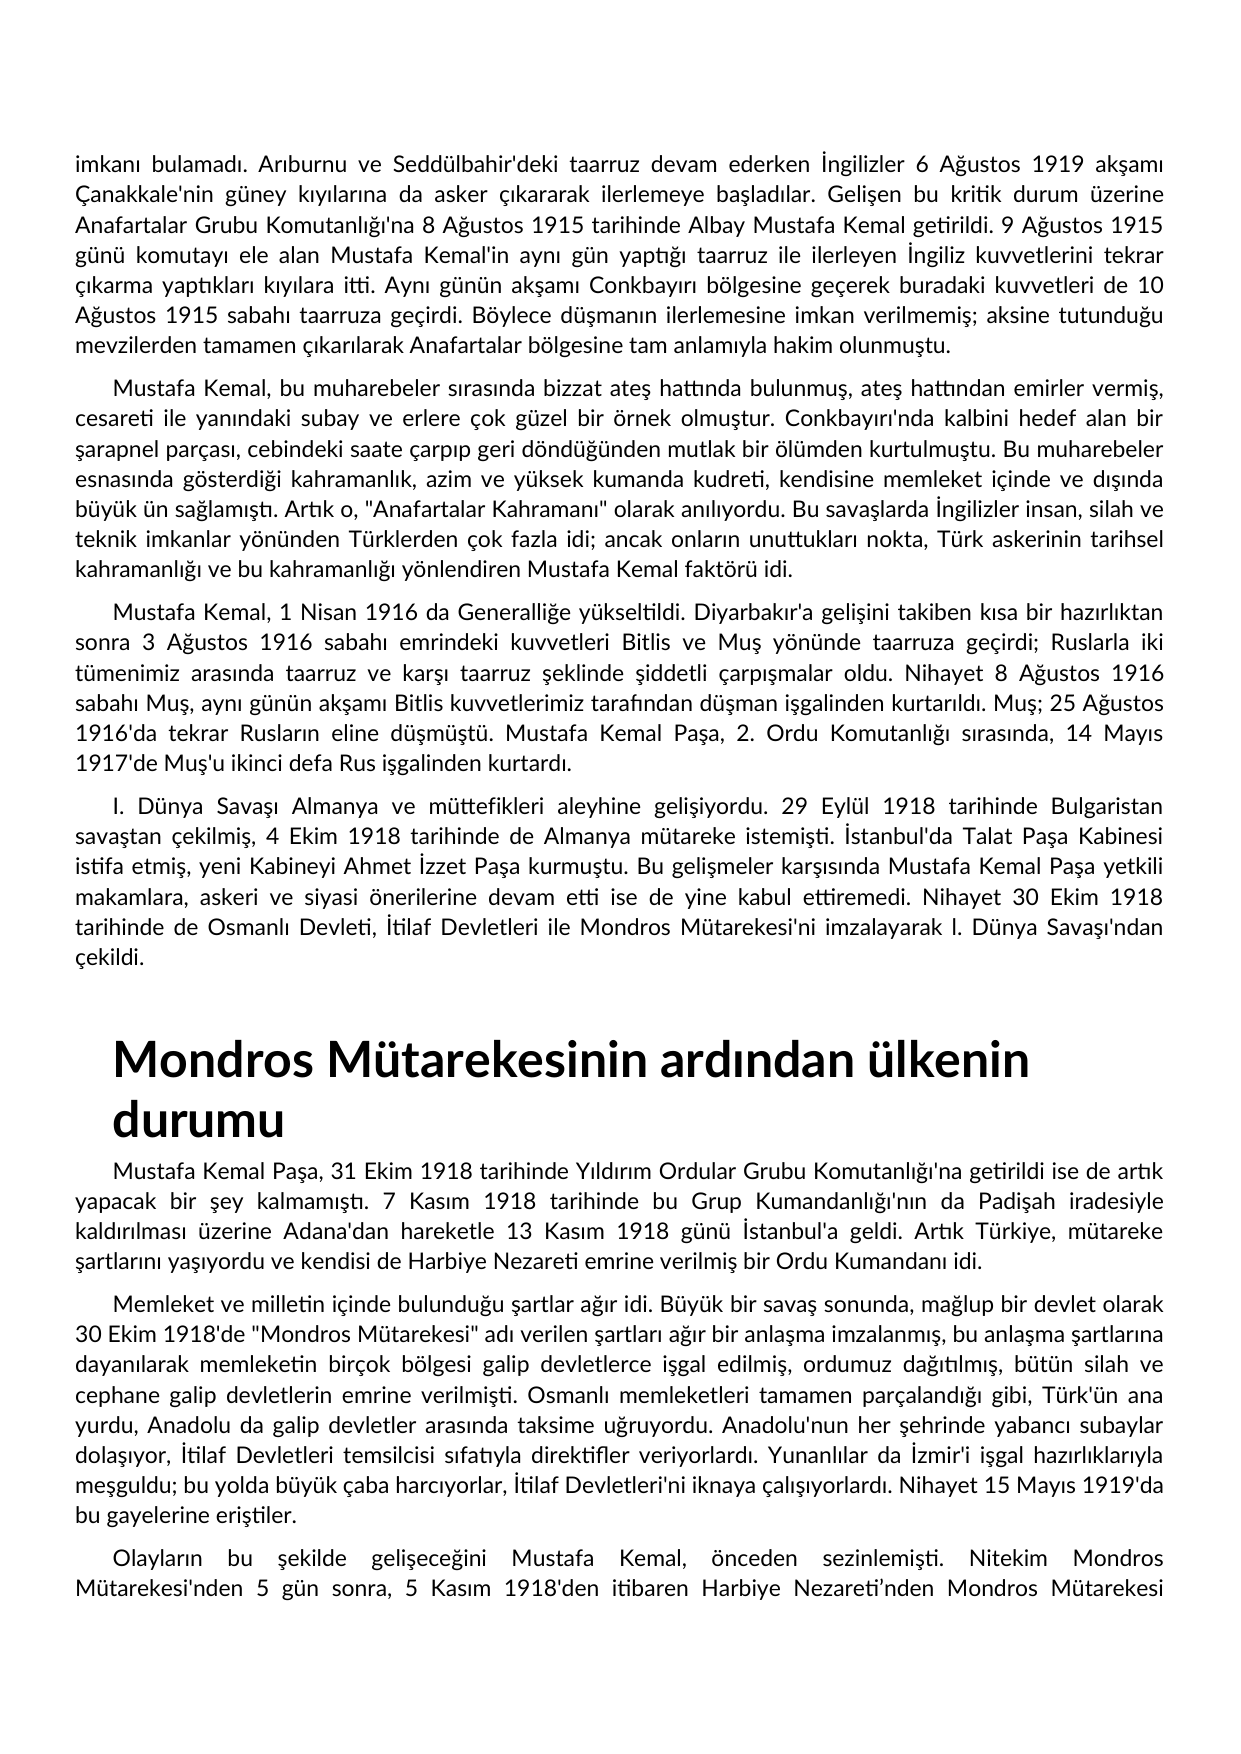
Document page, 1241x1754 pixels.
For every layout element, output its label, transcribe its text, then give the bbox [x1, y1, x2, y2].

text Mustafa Kemal, 1 Nisan 1916 da Generalliğe yükseltildi. Diyarbakır'a gelişini takiben kısa bir hazırlıktan sonra 3 Ağustos 1916 sabahı emrindeki kuvvetleri Bitlis ve Muş yönünde taarruza geçirdi; Ruslarla iki tümenimiz arasında taarruz ve karşı taarruz şeklinde şiddetli çarpışmalar oldu. Nihayet 8 Ağustos 1916 sabahı Muş, aynı günün akşamı Bitlis kuvvetlerimiz tarafından düşman işgalinden kurtarıldı. Muş; 25 Ağustos 1916'da tekrar Rusların eline düşmüştü. Mustafa Kemal Paşa, 2. Ordu Komutanlığı sırasında, 14 Mayıs 1917'de Muş'u ikinci defa Rus işgalinden kurtardı. [75, 598, 1165, 776]
text Mustafa Kemal, bu muharebeler sırasında bizzat ateş hattında bulunmuş, ateş hattından emirler vermiş, cesareti ile yanındaki subay ve erlere çok güzel bir örnek olmuştur. Conkbayırı'nda kalbini hedef alan bir şarapnel parçası, cebindeki saate çarpıp geri döndüğünden mutlak bir ölümden kurtulmuştu. Bu muharebeler esnasında gösterdiği kahramanlık, azim ve yüksek kumanda kudreti, kendisine memleket içinde ve dışında büyük ün sağlamıştı. Artık o, "Anafartalar Kahramanı" olarak anılıyordu. Bu savaşlarda İngilizler insan, silah ve teknik imkanlar yönünden Türklerden çok fazla idi; ancak onların unuttukları nokta, Türk askerinin tarihsel kahramanlığı ve bu kahramanlığı yönlendiren Mustafa Kemal faktörü idi. [75, 374, 1165, 583]
text Memleket ve milletin içinde bulunduğu şartlar ağır idi. Büyük bir savaş sonunda, mağlup bir devlet olarak 30 Ekim 1918'de "Mondros Mütarekesi" adı verilen şartları ağır bir anlaşma imzalanmış, bu anlaşma şartlarına dayanılarak memleketin birçok bölgesi galip devletlerce işgal edilmiş, ordumuz dağıtılmış, bütün silah ve cephane galip devletlerin emrine verilmişti. Osmanlı memleketleri tamamen parçalandığı gibi, Türk'ün ana yurdu, Anadolu da galip devletler arasında taksime uğruyordu. Anadolu'nun her şehrinde yabancı subaylar dolaşıyor, İtilaf Devletleri temsilcisi sıfatıyla direktifler veriyorlardı. Yunanlılar da İzmir'i işgal hazırlıklarıyla meşguldu; bu yolda büyük çaba harcıyorlar, İtilaf Devletleri'ni iknaya çalışıyorlardı. Nihayet 15 Mayıs 1919'da bu gayelerine eriştiler. [75, 1290, 1165, 1529]
subtitle Mondros Mütarekesinin ardından ülkenin durumu [112, 1028, 1165, 1148]
text Mustafa Kemal Paşa, 31 Ekim 1918 tarihinde Yıldırım Ordular Grubu Komutanlığı'na getirildi ise de artık yapacak bir şey kalmamıştı. 7 Kasım 1918 tarihinde bu Grup Kumandanlığı'nın da Padişah iradesiyle kaldırılması üzerine Adana'dan hareketle 13 Kasım 1918 günü İstanbul'a geldi. Artık Türkiye, mütareke şartlarını yaşıyordu ve kendisi de Harbiye Nezareti emrine verilmiş bir Ordu Kumandanı idi. [75, 1156, 1165, 1274]
text imkanı bulamadı. Arıburnu ve Seddülbahir'deki taarruz devam ederken İngilizler 6 Ağustos 1919 akşamı Çanakkale'nin güney kıyılarına da asker çıkararak ilerlemeye başladılar. Gelişen bu kritik durum üzerine Anafartalar Grubu Komutanlığı'na 8 Ağustos 1915 tarihinde Albay Mustafa Kemal getirildi. 9 Ağustos 1915 günü komutayı ele alan Mustafa Kemal'in aynı gün yaptığı taarruz ile ilerleyen İngiliz kuvvetlerini tekrar çıkarma yaptıkları kıyılara itti. Aynı günün akşamı Conkbayırı bölgesine geçerek buradaki kuvvetleri de 10 Ağustos 1915 sabahı taarruza geçirdi. Böylece düşmanın ilerlemesine imkan verilmemiş; aksine tutunduğu mevzilerden tamamen çıkarılarak Anafartalar bölgesine tam anlamıyla hakim olunmuştu. [75, 150, 1165, 359]
text I. Dünya Savaşı Almanya ve müttefikleri aleyhine gelişiyordu. 29 Eylül 1918 tarihinde Bulgaristan savaştan çekilmiş, 4 Ekim 1918 tarihinde de Almanya mütareke istemişti. İstanbul'da Talat Paşa Kabinesi istifa etmiş, yeni Kabineyi Ahmet İzzet Paşa kurmuştu. Bu gelişmeler karşısında Mustafa Kemal Paşa yetkili makamlara, askeri ve siyasi önerilerine devam etti ise de yine kabul ettiremedi. Nihayet 30 Ekim 1918 tarihinde de Osmanlı Devleti, İtilaf Devletleri ile Mondros Mütarekesi'ni imzalayarak l. Dünya Savaşı'ndan çekildi. [75, 792, 1165, 970]
text Olayların bu şekilde gelişeceğini Mustafa Kemal, önceden sezinlemişti. Nitekim Mondros Mütarekesi'nden 5 gün sonra, 5 Kasım 1918'den itibaren Harbiye Nezareti’nden Mondros Mütarekesi [75, 1544, 1165, 1602]
